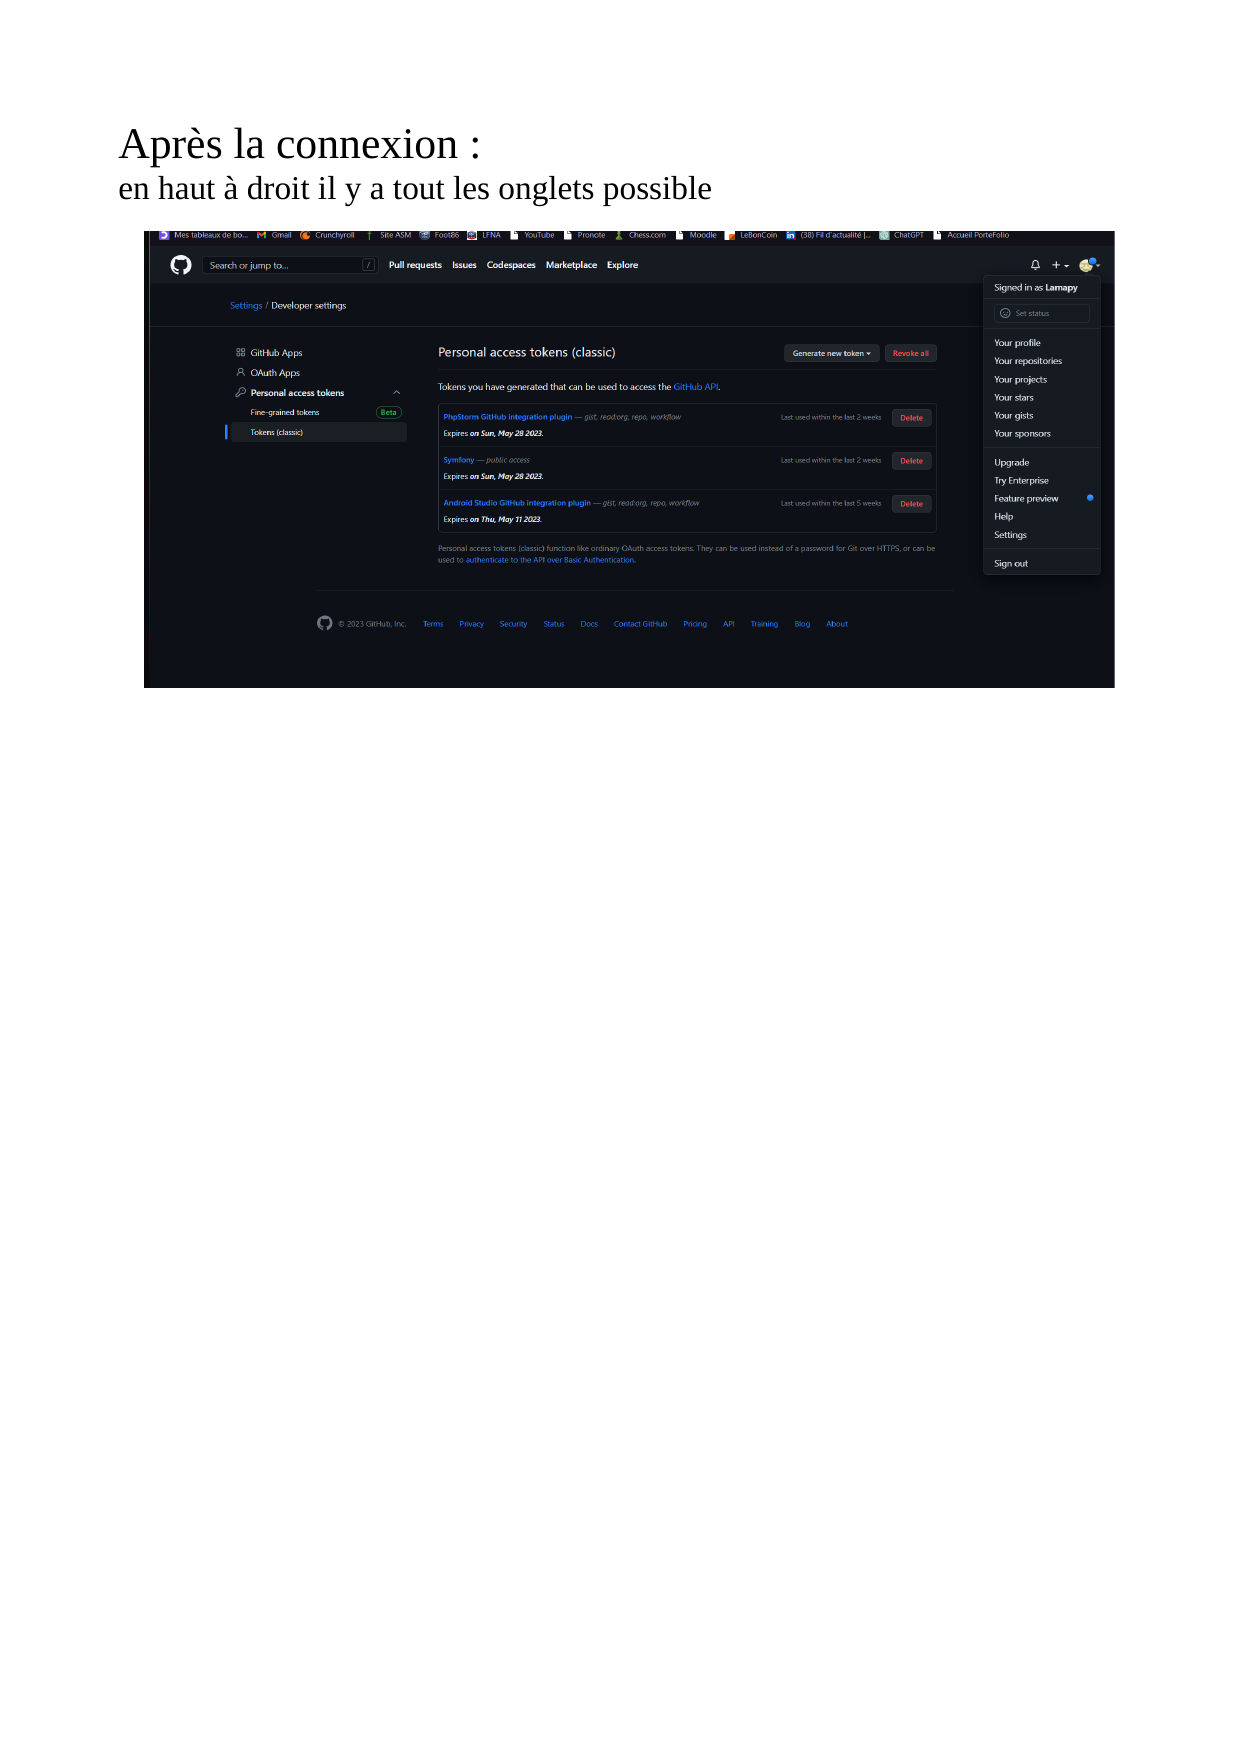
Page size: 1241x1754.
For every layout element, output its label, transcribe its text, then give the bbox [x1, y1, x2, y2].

text Après la connexion : [118, 118, 1122, 168]
picture [144, 231, 1115, 688]
text en haut à droit il y a tout les onglets possible [118, 168, 1122, 207]
